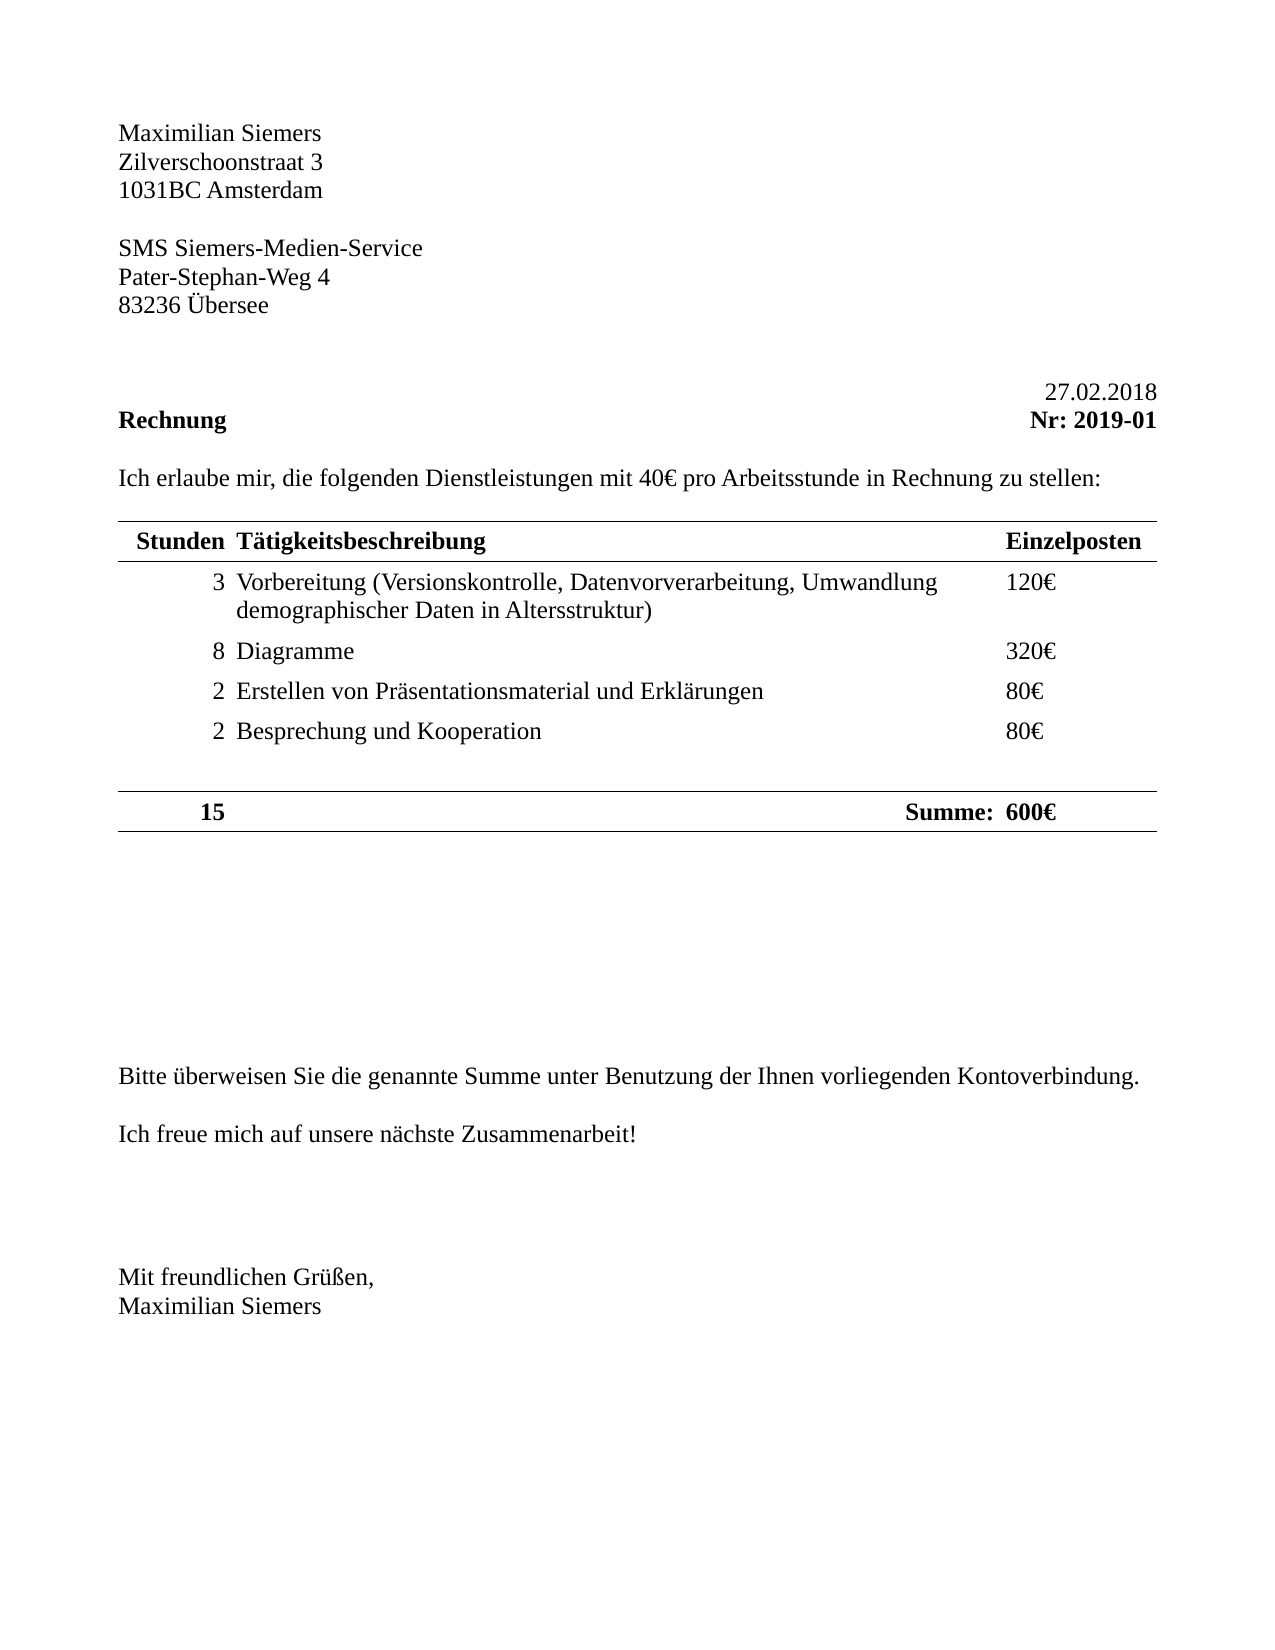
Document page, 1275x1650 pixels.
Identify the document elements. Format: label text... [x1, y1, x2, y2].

text Rechnung Nr: 2019-01 [118, 406, 1157, 434]
table_cell 600€ [1000, 792, 1157, 831]
table_header Tätigkeitsbeschreibung [231, 522, 1000, 561]
text Zilverschoonstraat 3 [118, 147, 1157, 176]
text Ich erlaube mir, die folgenden Dienstleistungen mit 40€ pro Arbeitsstunde in Rechnung zu stellen: [118, 463, 1157, 492]
table_cell Summe: [231, 792, 1000, 831]
text Maximilian Siemers [118, 118, 1157, 147]
text Ich freue mich auf unsere nächste Zusammenarbeit! [118, 1119, 1157, 1147]
table_cell 2 [118, 710, 231, 751]
table_cell Erstellen von Präsentationsmaterial und Erklärungen [231, 670, 1000, 710]
table_cell 120€ [1000, 562, 1157, 630]
text 27.02.2018 [118, 377, 1157, 406]
table_cell [118, 751, 231, 791]
text 1031BC Amsterdam [118, 176, 1157, 204]
table_cell 15 [118, 792, 231, 831]
text Maximilian Siemers [118, 1291, 1157, 1320]
text SMS Siemers-Medien-Service [118, 233, 1157, 262]
text Bitte überweisen Sie die genannte Summe unter Benutzung der Ihnen vorliegenden Kontoverbindung. [118, 1061, 1157, 1090]
table_cell Besprechung und Kooperation [231, 710, 1000, 751]
text Mit freundlichen Grüßen, [118, 1262, 1157, 1291]
table_cell [231, 751, 1000, 791]
table_cell 8 [118, 630, 231, 670]
table_cell 320€ [1000, 630, 1157, 670]
table_cell 2 [118, 670, 231, 710]
table_cell 80€ [1000, 710, 1157, 751]
table_cell [1000, 751, 1157, 791]
table_cell 3 [118, 562, 231, 630]
table_cell Vorbereitung (Versionskontrolle, Datenvorverarbeitung, Umwandlung demographischer Daten in Altersstruktur) [231, 562, 1000, 630]
text Pater-Stephan-Weg 4 [118, 262, 1157, 291]
table_header Einzelposten [1000, 522, 1157, 561]
table_cell Diagramme [231, 630, 1000, 670]
text 83236 Übersee [118, 291, 1157, 319]
table_cell 80€ [1000, 670, 1157, 710]
table_header Stunden [118, 522, 231, 561]
